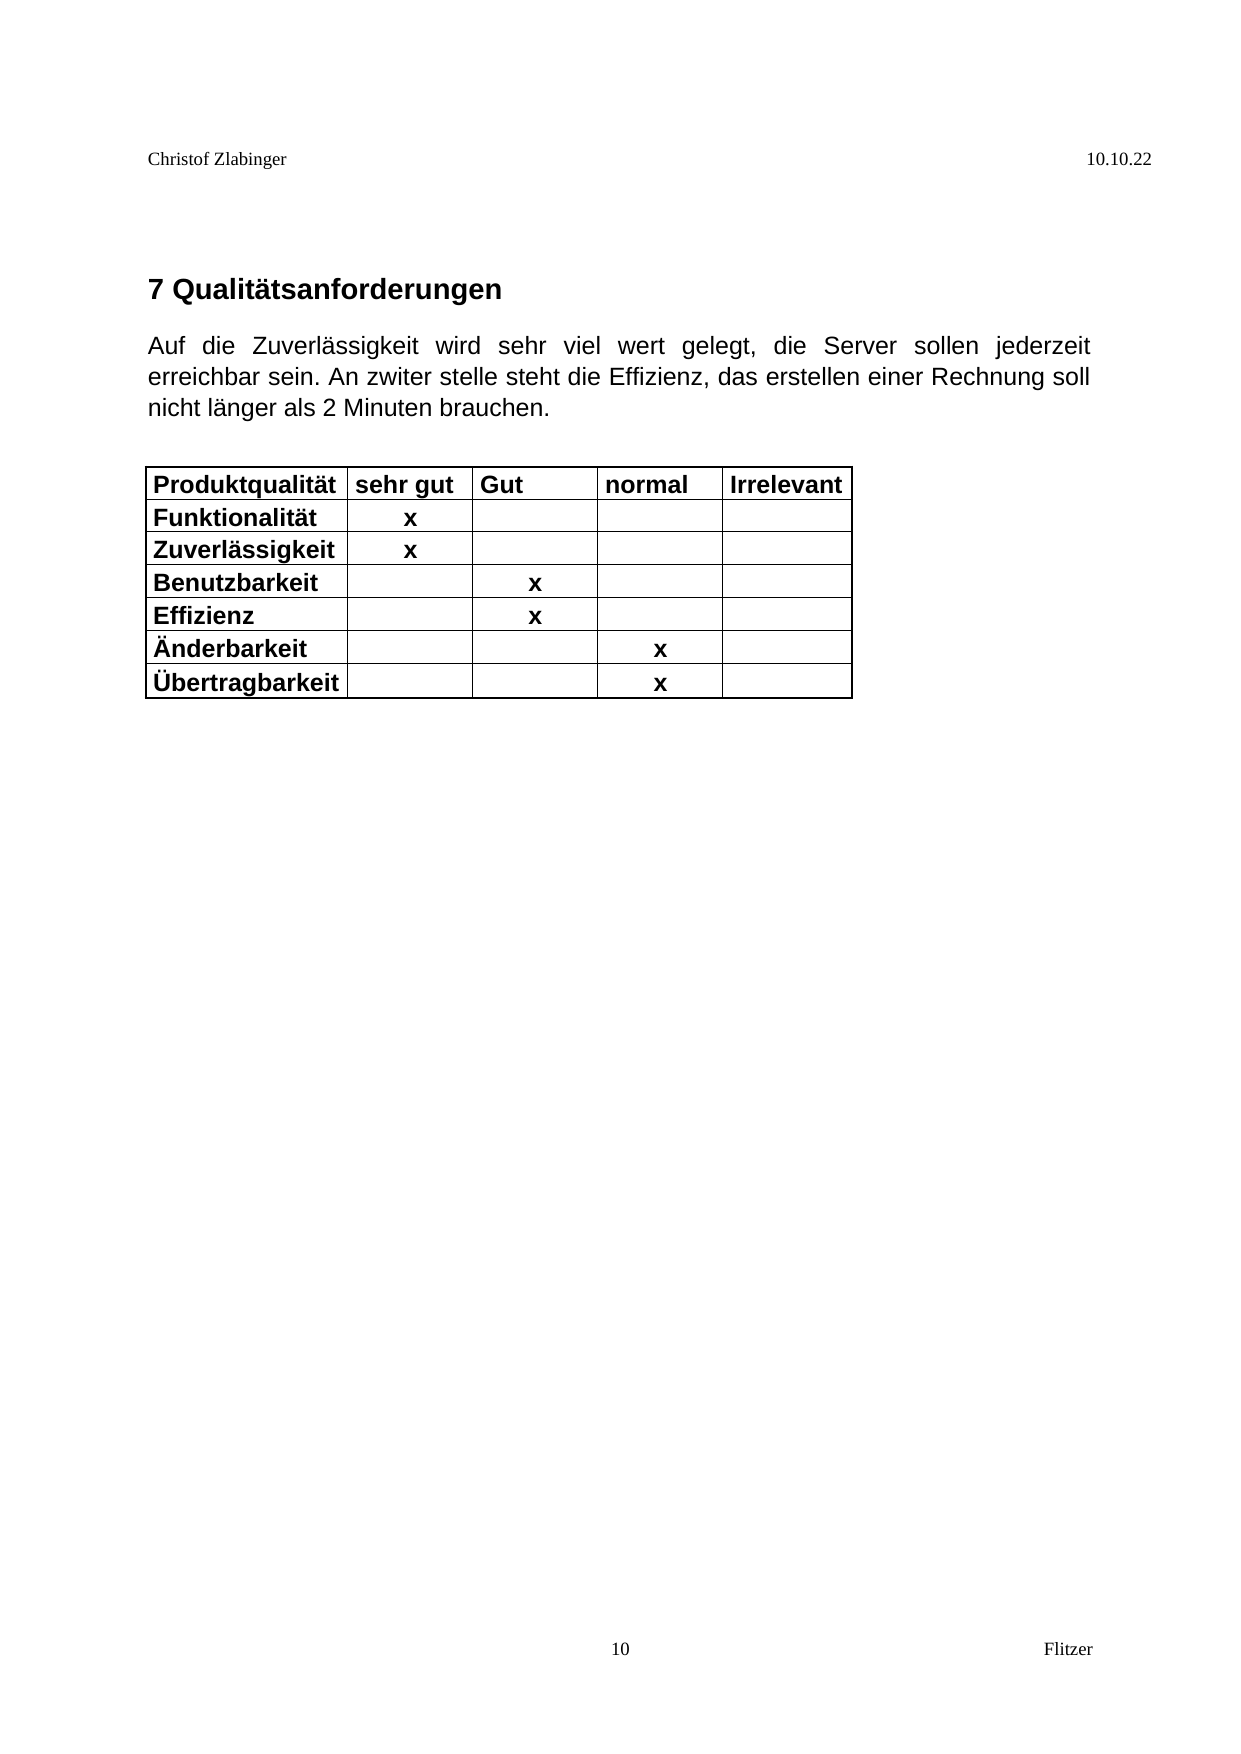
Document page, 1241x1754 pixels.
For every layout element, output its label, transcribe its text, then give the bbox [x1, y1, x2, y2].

table_header sehr gut [348, 468, 472, 498]
table_cell Übertragbarkeit [147, 664, 347, 697]
table_cell [723, 565, 851, 597]
table_cell [598, 500, 722, 531]
table_cell [473, 500, 597, 531]
table_cell x [598, 631, 722, 662]
table_cell Benutzbarkeit [147, 565, 347, 597]
table_cell Zuverlässigkeit [147, 532, 347, 564]
table_cell [598, 598, 722, 630]
table_header Gut [473, 468, 597, 498]
table_header Irrelevant [723, 468, 851, 498]
table_cell Änderbarkeit [147, 631, 347, 662]
table_cell x [473, 565, 597, 597]
table_cell [473, 631, 597, 662]
table_cell [723, 532, 851, 564]
table_cell [723, 598, 851, 630]
table_header Produktqualität [147, 468, 347, 498]
table_cell [348, 598, 472, 630]
table_cell [723, 664, 851, 697]
table_cell [723, 631, 851, 662]
table_cell [598, 532, 722, 564]
table_cell [348, 565, 472, 597]
subtitle Qualitätsanforderungen [148, 272, 1092, 305]
table_cell [473, 532, 597, 564]
table_cell Effizienz [147, 598, 347, 630]
table_cell [473, 664, 597, 697]
table_cell [723, 500, 851, 531]
table_cell x [348, 532, 472, 564]
table_cell [348, 631, 472, 662]
table_cell Funktionalität [147, 500, 347, 531]
table_cell [348, 664, 472, 697]
table_header normal [598, 468, 722, 498]
table_cell x [598, 664, 722, 697]
text Auf die Zuverlässigkeit wird sehr viel wert gelegt, die Server sollen jederzeit erreichbar sein. An zwiter stelle steht die Effizienz, das erstellen einer Rechnung soll nicht länger als 2 Minuten brauchen. [148, 328, 1092, 422]
table_cell x [348, 500, 472, 531]
table_cell [598, 565, 722, 597]
table_cell x [473, 598, 597, 630]
